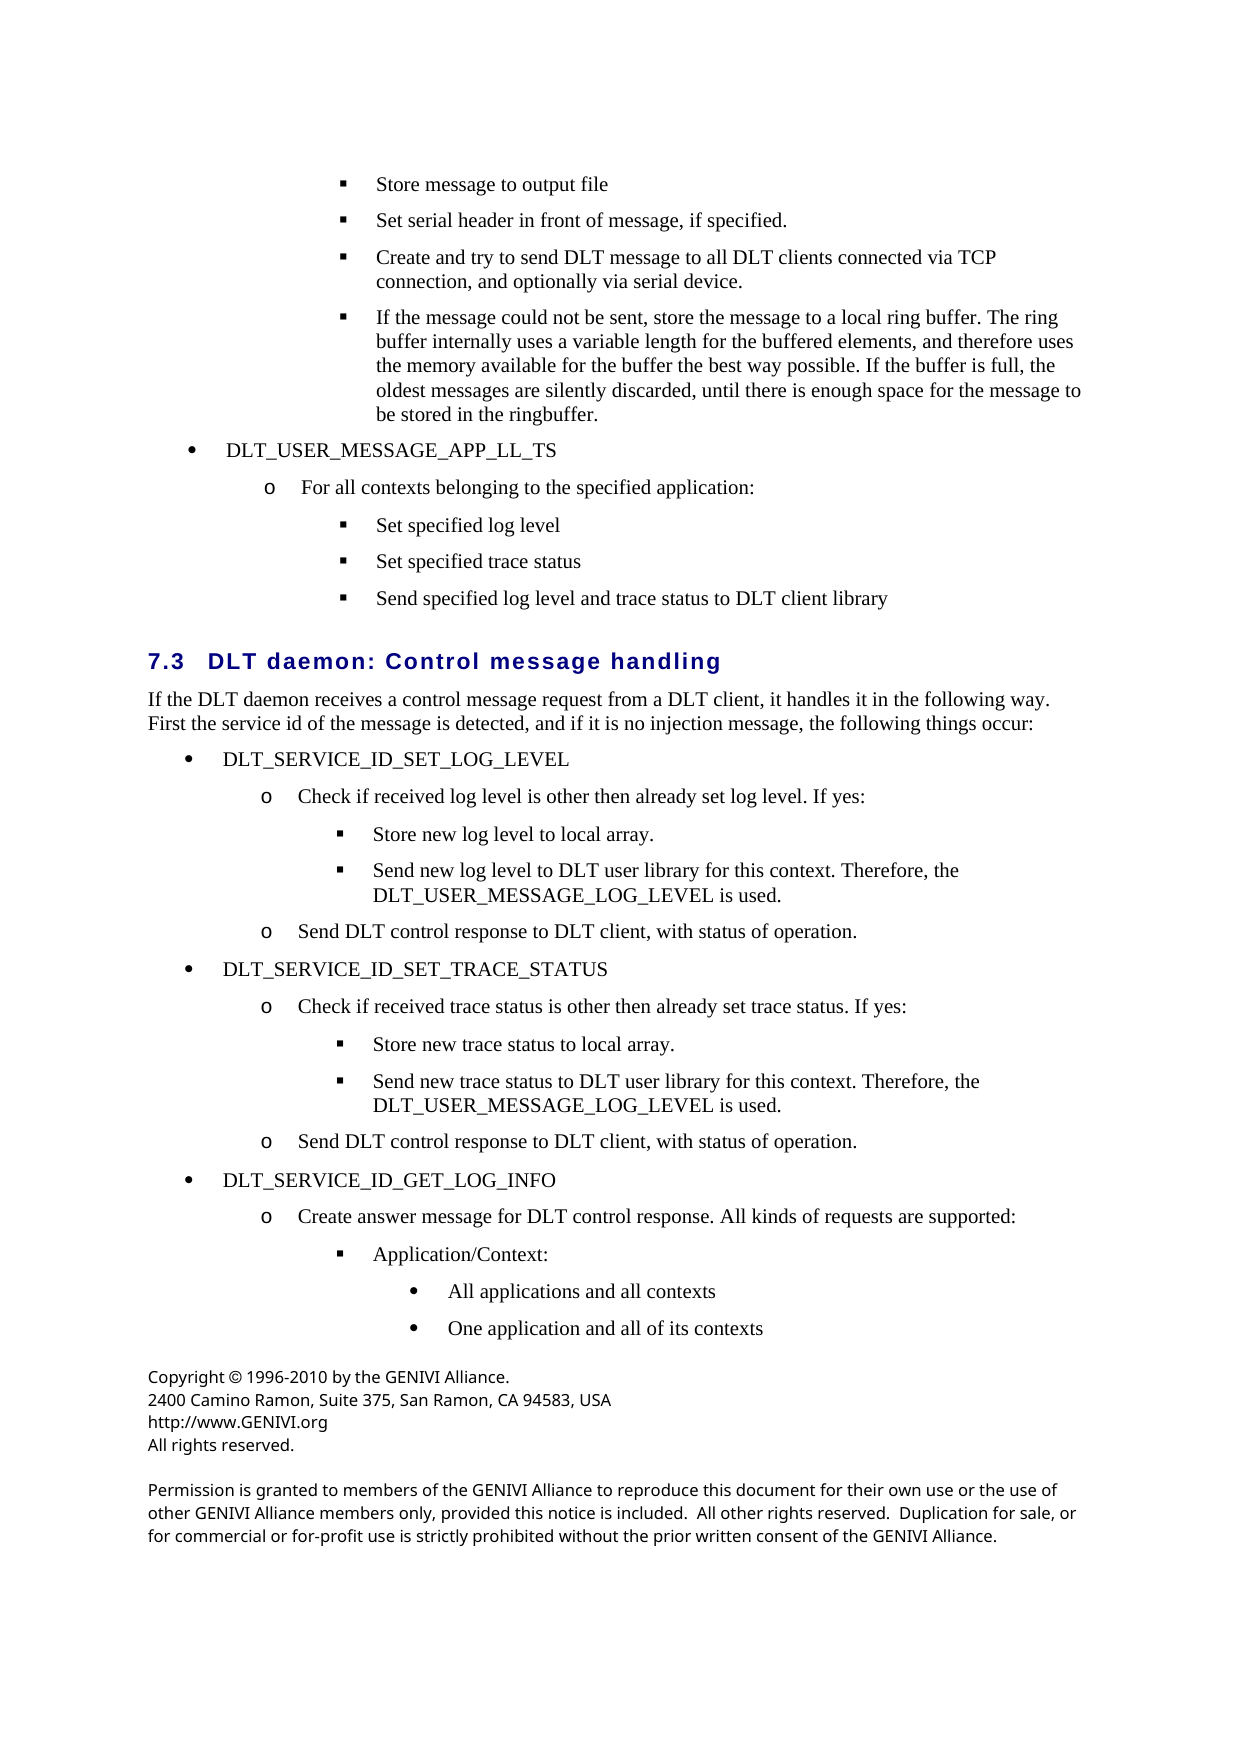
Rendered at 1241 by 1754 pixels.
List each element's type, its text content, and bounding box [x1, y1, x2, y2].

list Set specified trace status [338, 549, 1090, 573]
list Send new log level to DLT user library for this context. Therefore, the DLT_USER_MESSAGE_LOG_LEVEL is used. [335, 858, 1090, 907]
text If the DLT daemon receives a control message request from a DLT client, it handles it in the following way. First the service id of the message is detected, and if it is no injection message, the following things occur: [148, 686, 1090, 734]
list Create and try to send DLT message to all DLT clients connected via TCP connection, and optionally via serial device. [338, 245, 1090, 293]
list DLT_SERVICE_ID_GET_LOG_INFO [185, 1167, 1090, 1192]
list One application and all of its contexts [410, 1315, 1090, 1339]
list Send new trace status to DLT user library for this context. Therefore, the DLT_USER_MESSAGE_LOG_LEVEL is used. [335, 1069, 1090, 1117]
list Application/Context: [335, 1242, 1090, 1266]
list DLT_SERVICE_ID_SET_TRACE_STATUS [185, 957, 1090, 981]
list Store message to output file [338, 172, 1090, 196]
list Check if received trace status is other then already set trace status. If yes: [260, 994, 1090, 1019]
list Set specified log level [338, 513, 1090, 537]
list Store new trace status to local array. [335, 1032, 1090, 1056]
list If the message could not be sent, store the message to a local ring buffer. The ring buffer internally uses a variable length for the buffered elements, and therefore uses the memory available for the buffer the best way possible. If the buffer is full, the oldest messages are silently discarded, until there is enough space for the message to be stored in the ringbuffer. [338, 305, 1090, 426]
list DLT_SERVICE_ID_SET_LOG_LEVEL [185, 747, 1090, 771]
list Set serial header in front of message, if specified. [338, 208, 1090, 232]
list Send DLT control response to DLT client, with status of operation. [260, 1129, 1090, 1155]
list Check if received log level is other then already set log level. If yes: [260, 784, 1090, 809]
subtitle DLT daemon: Control message handling [148, 648, 1090, 674]
list DLT_USER_MESSAGE_APP_LL_TS [188, 438, 1090, 462]
list Send DLT control response to DLT client, with status of operation. [260, 919, 1090, 945]
list Send specified log level and trace status to DLT client library [338, 586, 1090, 610]
list For all contexts belonging to the specified application: [263, 475, 1090, 500]
list Create answer message for DLT control response. All kinds of requests are supported: [260, 1204, 1090, 1230]
list All applications and all contexts [410, 1279, 1090, 1303]
list Store new log level to local array. [335, 822, 1090, 846]
